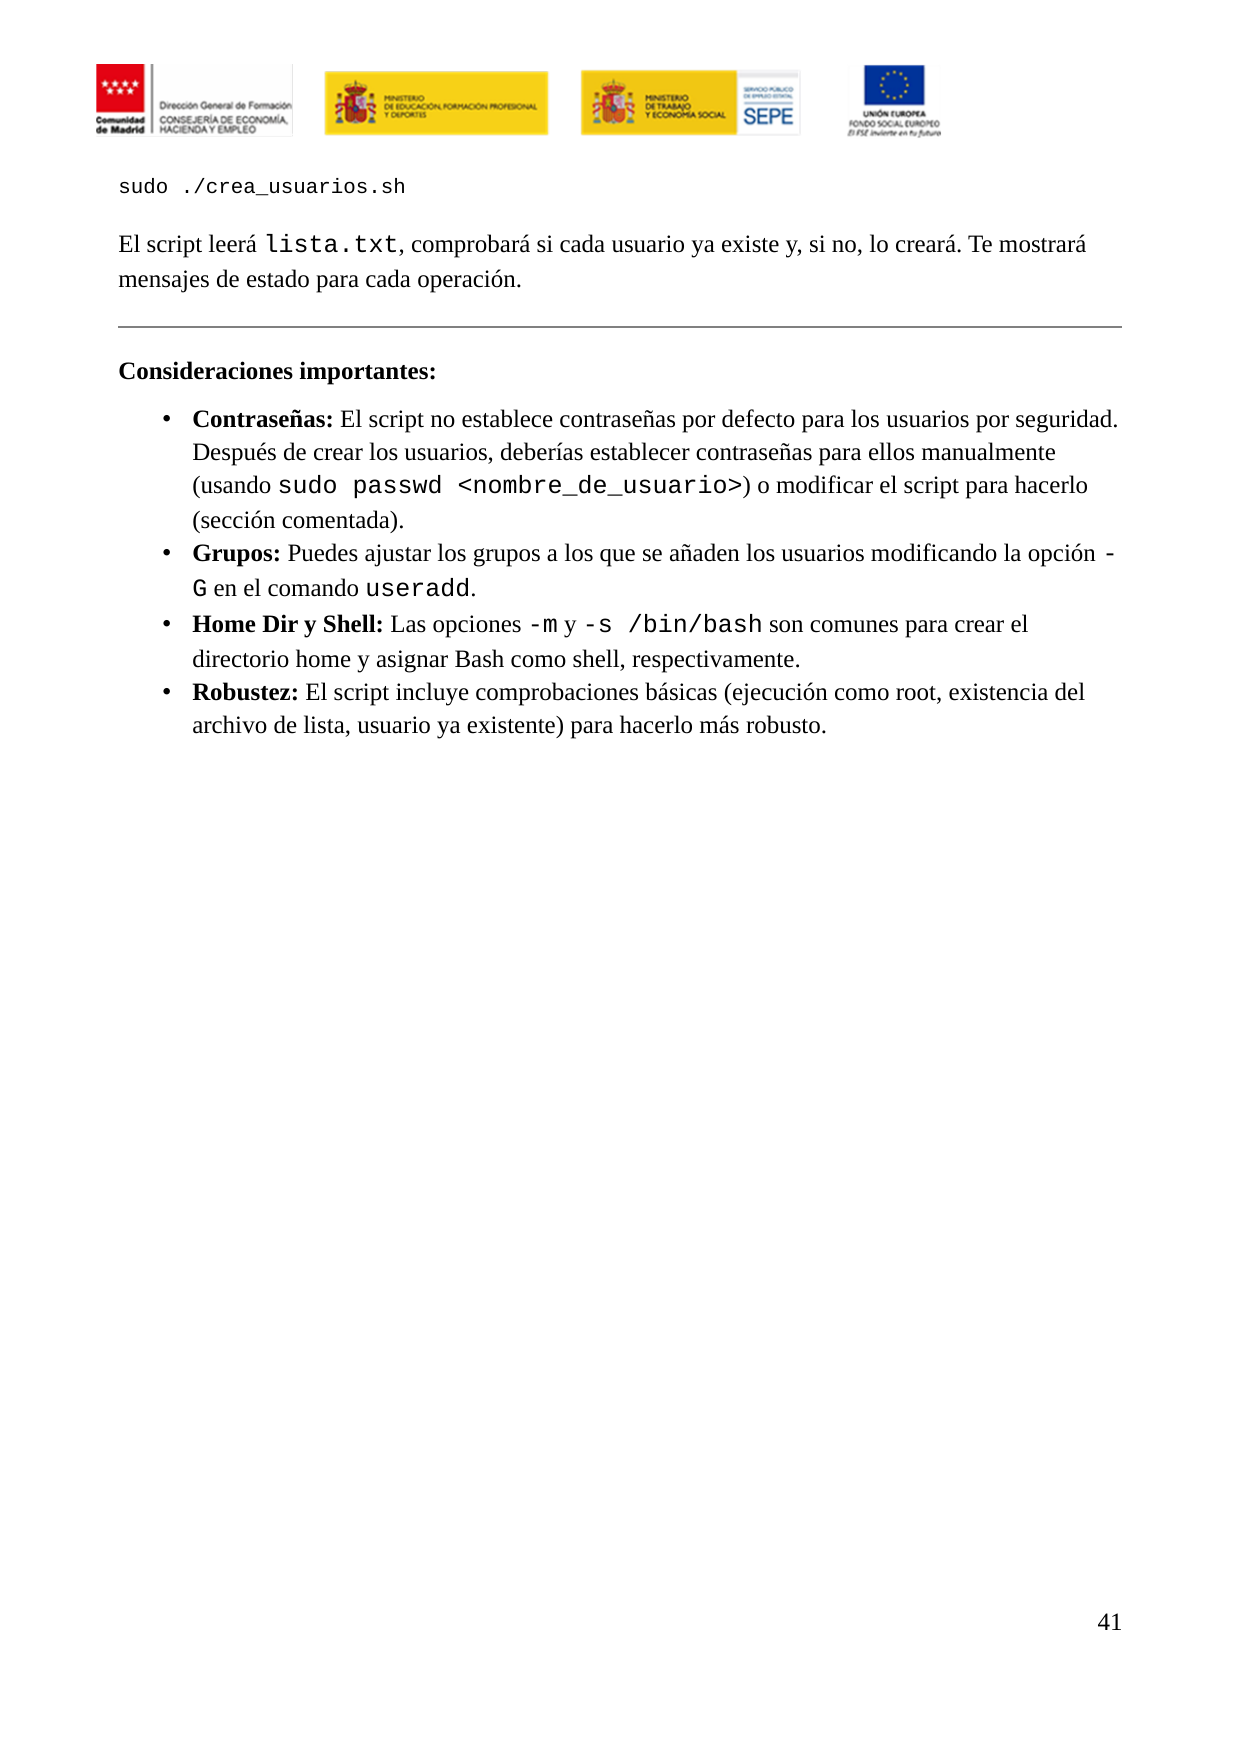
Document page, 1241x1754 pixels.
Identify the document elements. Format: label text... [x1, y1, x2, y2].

list Grupos: Puedes ajustar los grupos a los que se añaden los usuarios modificando la opción -G en el comando useradd. [162, 538, 1122, 604]
list Robustez: El script incluye comprobaciones básicas (ejecución como root, existencia del archivo de lista, usuario ya existente) para hacerlo más robusto. [162, 677, 1122, 739]
picture [96, 64, 942, 140]
text sudo ./crea_usuarios.sh [118, 176, 1122, 200]
list Home Dir y Shell: Las opciones -m y -s /bin/bash son comunes para crear el directorio home y asignar Bash como shell, respectivamente. [162, 609, 1122, 673]
text El script leerá lista.txt, comprobará si cada usuario ya existe y, si no, lo creará. Te mostrará mensajes de estado para cada operación. [118, 229, 1122, 293]
list Contraseñas: El script no establece contraseñas por defecto para los usuarios por seguridad. Después de crear los usuarios, deberías establecer contraseñas para ellos manualmente (usando sudo passwd <nombre_de_usuario>) o modificar el script para hacerlo (sección comentada). [162, 404, 1122, 534]
text Consideraciones importantes: [118, 356, 1122, 385]
